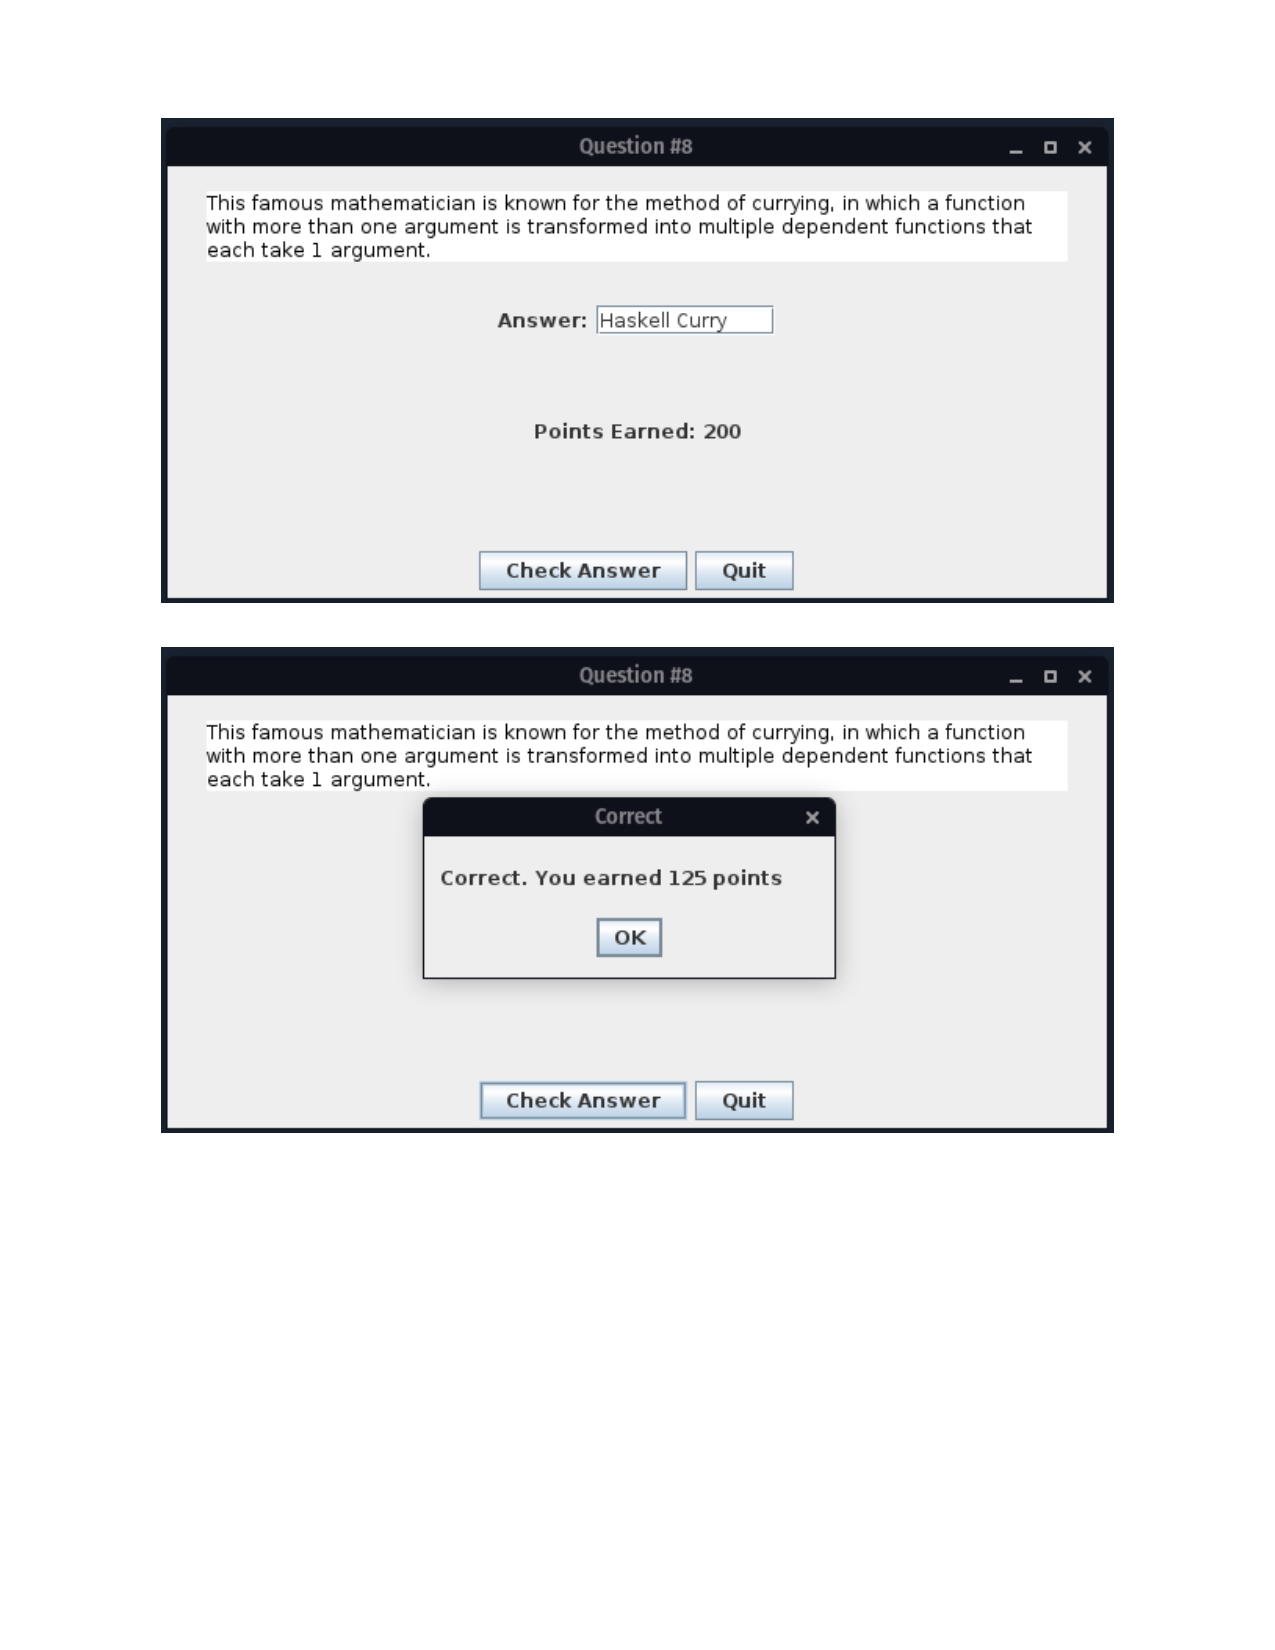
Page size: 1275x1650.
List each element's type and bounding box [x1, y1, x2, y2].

picture [161, 647, 1114, 1133]
picture [161, 118, 1114, 603]
